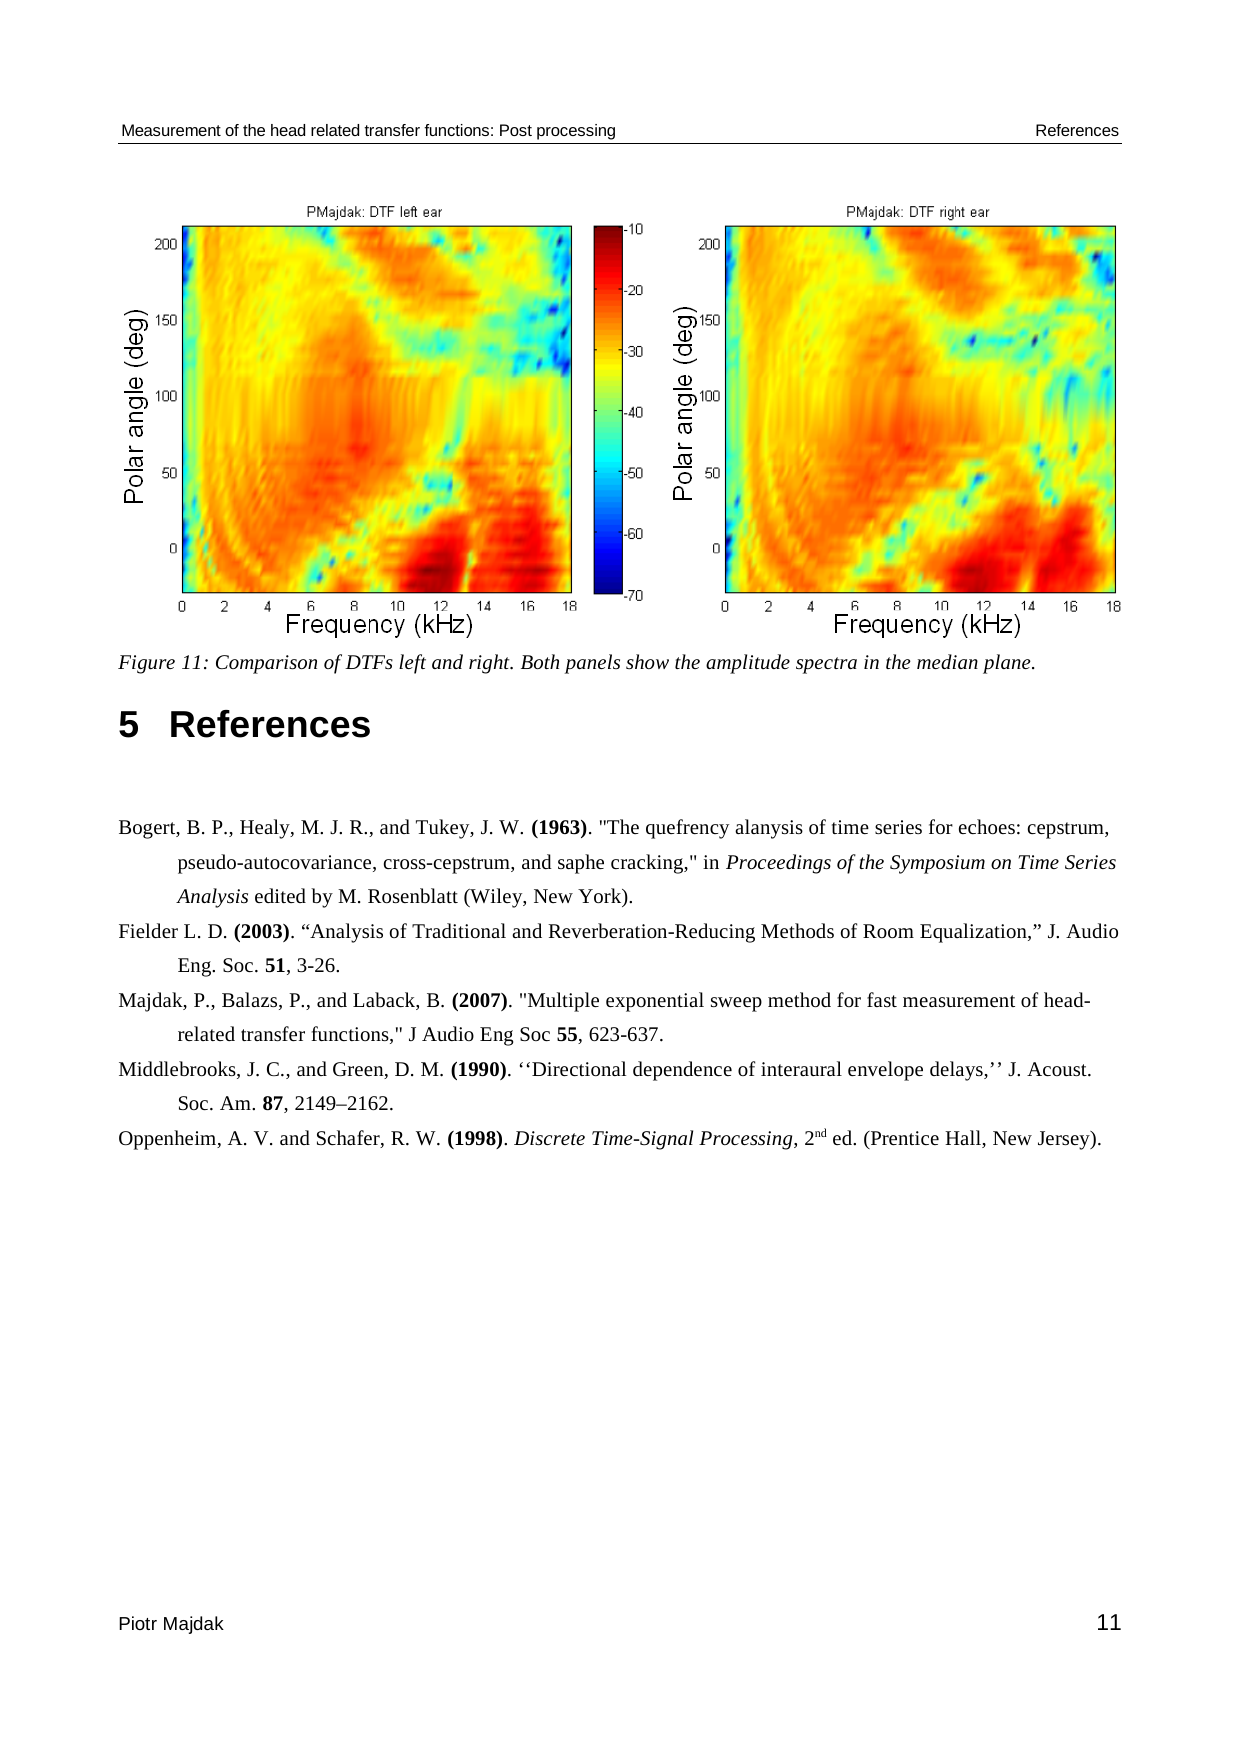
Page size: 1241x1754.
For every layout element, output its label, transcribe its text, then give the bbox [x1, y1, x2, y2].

picture [118, 203, 1123, 640]
text Oppenheim, A. V. and Schafer, R. W. (1998). Discrete Time-Signal Processing, 2nd ed. (Prentice Hall, New Jersey). [118, 1126, 1122, 1149]
subtitle References [118, 674, 1122, 746]
subtitle [118, 172, 1122, 203]
text Majdak, P., Balazs, P., and Laback, B. (2007). "Multiple exponential sweep method for fast measurement of head-related transfer functions," J Audio Eng Soc 55, 623-637. [118, 988, 1122, 1046]
text Middlebrooks, J. C., and Green, D. M. (1990). ‘‘Directional dependence of interaural envelope delays,’’ J. Acoust. Soc. Am. 87, 2149–2162. [118, 1057, 1122, 1115]
text Fielder L. D. (2003). “Analysis of Traditional and Reverberation-Reducing Methods of Room Equalization,” J. Audio Eng. Soc. 51, 3-26. [118, 919, 1122, 977]
text Figure 11: Comparison of DTFs left and right. Both panels show the amplitude spectra in the median plane. [118, 640, 1122, 674]
text Bogert, B. P., Healy, M. J. R., and Tukey, J. W. (1963). "The quefrency alanysis of time series for echoes: cepstrum, pseudo-autocovariance, cross-cepstrum, and saphe cracking," in Proceedings of the Symposium on Time Series Analysis edited by M. Rosenblatt (Wiley, New York). [118, 816, 1122, 908]
